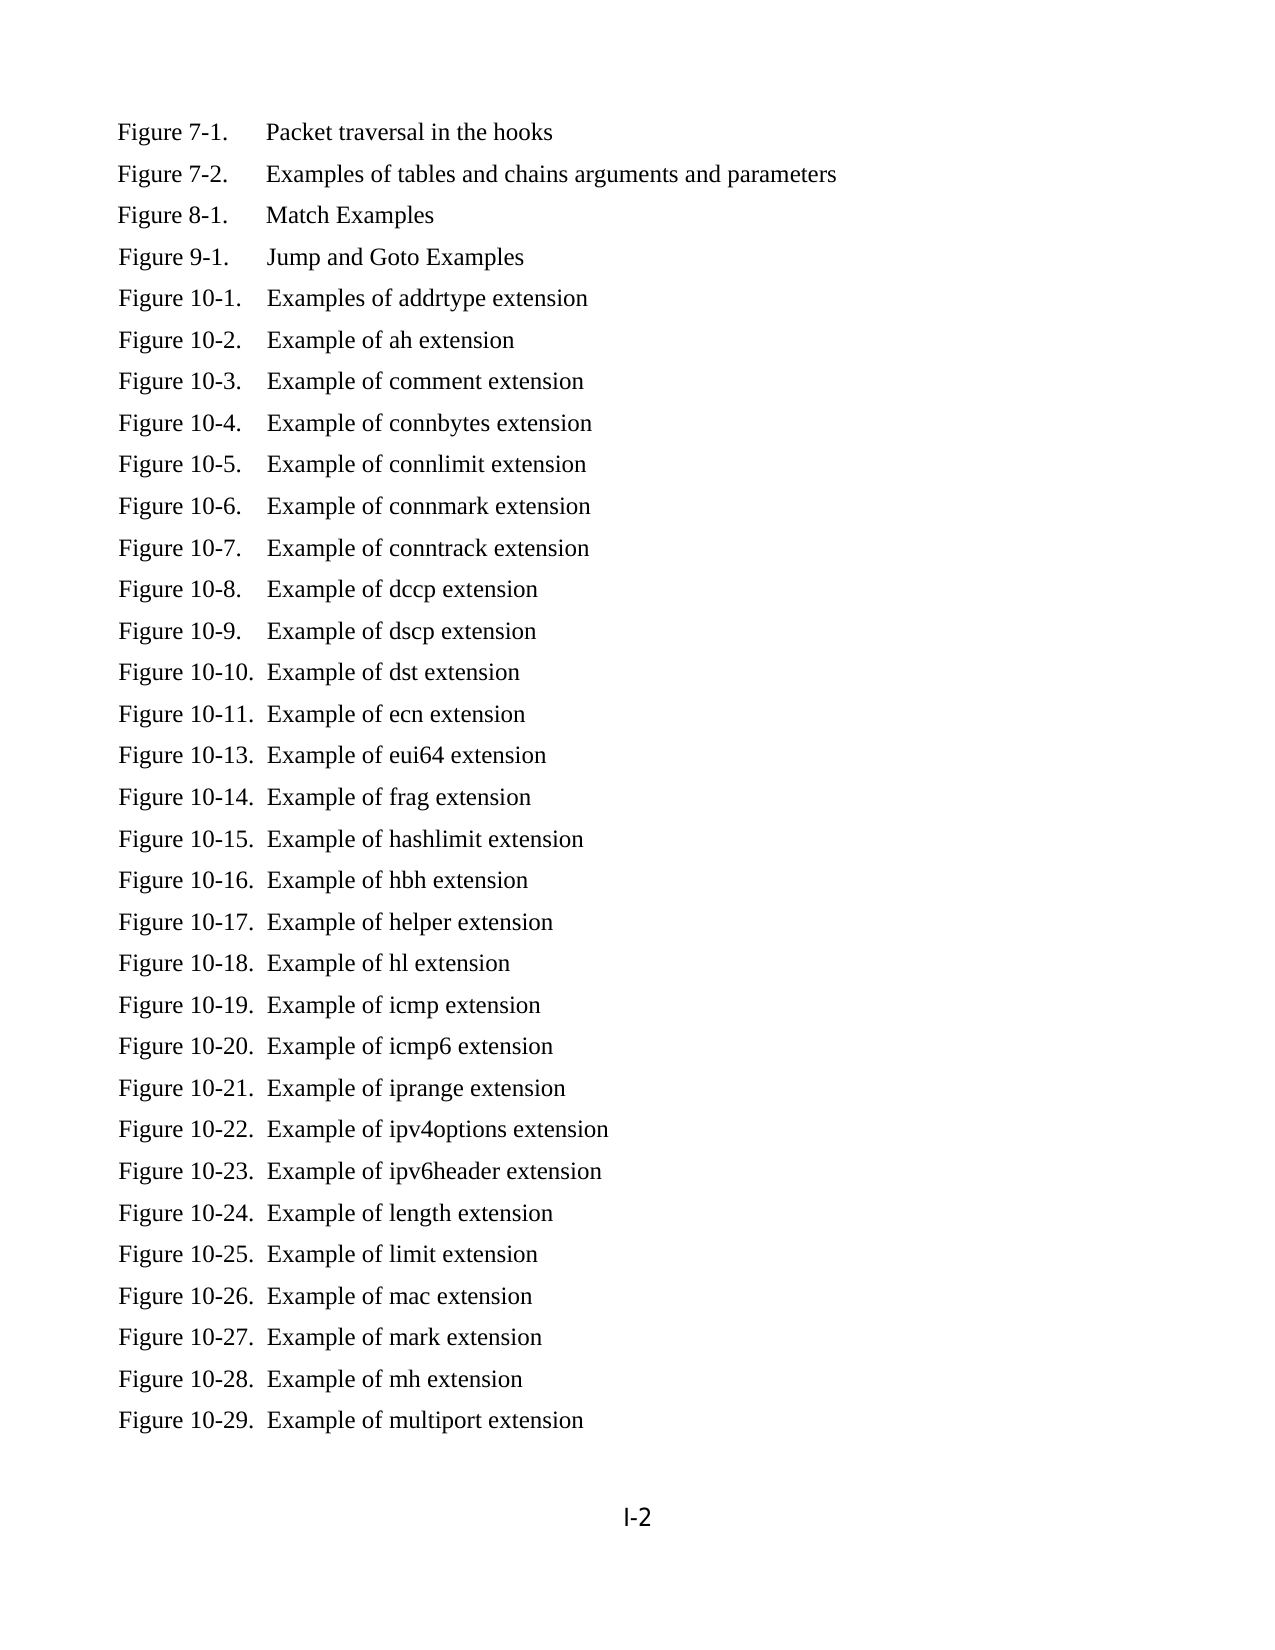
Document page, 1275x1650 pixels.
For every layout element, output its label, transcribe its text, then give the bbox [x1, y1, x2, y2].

text Figure 10-13. Example of eui64 extension [118, 742, 1157, 769]
text Figure 10-16. Example of hbh extension [118, 866, 1157, 894]
text Figure 10-7. Example of conntrack extension [118, 534, 1157, 561]
text Figure 7-1. Packet traversal in the hooks [117, 118, 1157, 146]
text Figure 10-2. Example of ah extension [118, 326, 1157, 354]
text Figure 10-1. Examples of addrtype extension [118, 284, 1157, 312]
text Figure 10-15. Example of hashlimit extension [118, 825, 1157, 852]
text Figure 10-14. Example of frag extension [118, 783, 1157, 811]
text Figure 10-19. Example of icmp extension [118, 991, 1157, 1019]
text Figure 10-22. Example of ipv4options extension [118, 1116, 1157, 1143]
text Figure 10-21. Example of iprange extension [118, 1074, 1157, 1102]
text Figure 9-1. Jump and Goto Examples [118, 243, 1157, 271]
text Figure 10-29. Example of multiport extension [118, 1407, 1157, 1434]
text Figure 10-27. Example of mark extension [118, 1323, 1157, 1351]
text Figure 10-25. Example of limit extension [118, 1240, 1157, 1268]
text Figure 10-26. Example of mac extension [118, 1282, 1157, 1309]
text Figure 10-9. Example of dscp extension [118, 617, 1157, 644]
text Figure 10-4. Example of connbytes extension [118, 409, 1157, 437]
text Figure 10-10. Example of dst extension [118, 658, 1157, 686]
text Figure 10-8. Example of dccp extension [118, 575, 1157, 603]
text Figure 10-18. Example of hl extension [118, 949, 1157, 977]
text Figure 10-17. Example of helper extension [118, 908, 1157, 936]
text Figure 10-5. Example of connlimit extension [118, 451, 1157, 478]
text Figure 10-20. Example of icmp6 extension [118, 1032, 1157, 1060]
text Figure 7-2. Examples of tables and chains arguments and parameters [117, 160, 1157, 187]
text Figure 10-24. Example of length extension [118, 1199, 1157, 1226]
text Figure 10-28. Example of mh extension [118, 1365, 1157, 1393]
text Figure 10-23. Example of ipv6header extension [118, 1157, 1157, 1185]
text Figure 10-6. Example of connmark extension [118, 492, 1157, 520]
text Figure 10-3. Example of comment extension [118, 367, 1157, 395]
text Figure 8-1. Match Examples [117, 201, 1157, 229]
text Figure 10-11. Example of ecn extension [118, 700, 1157, 728]
